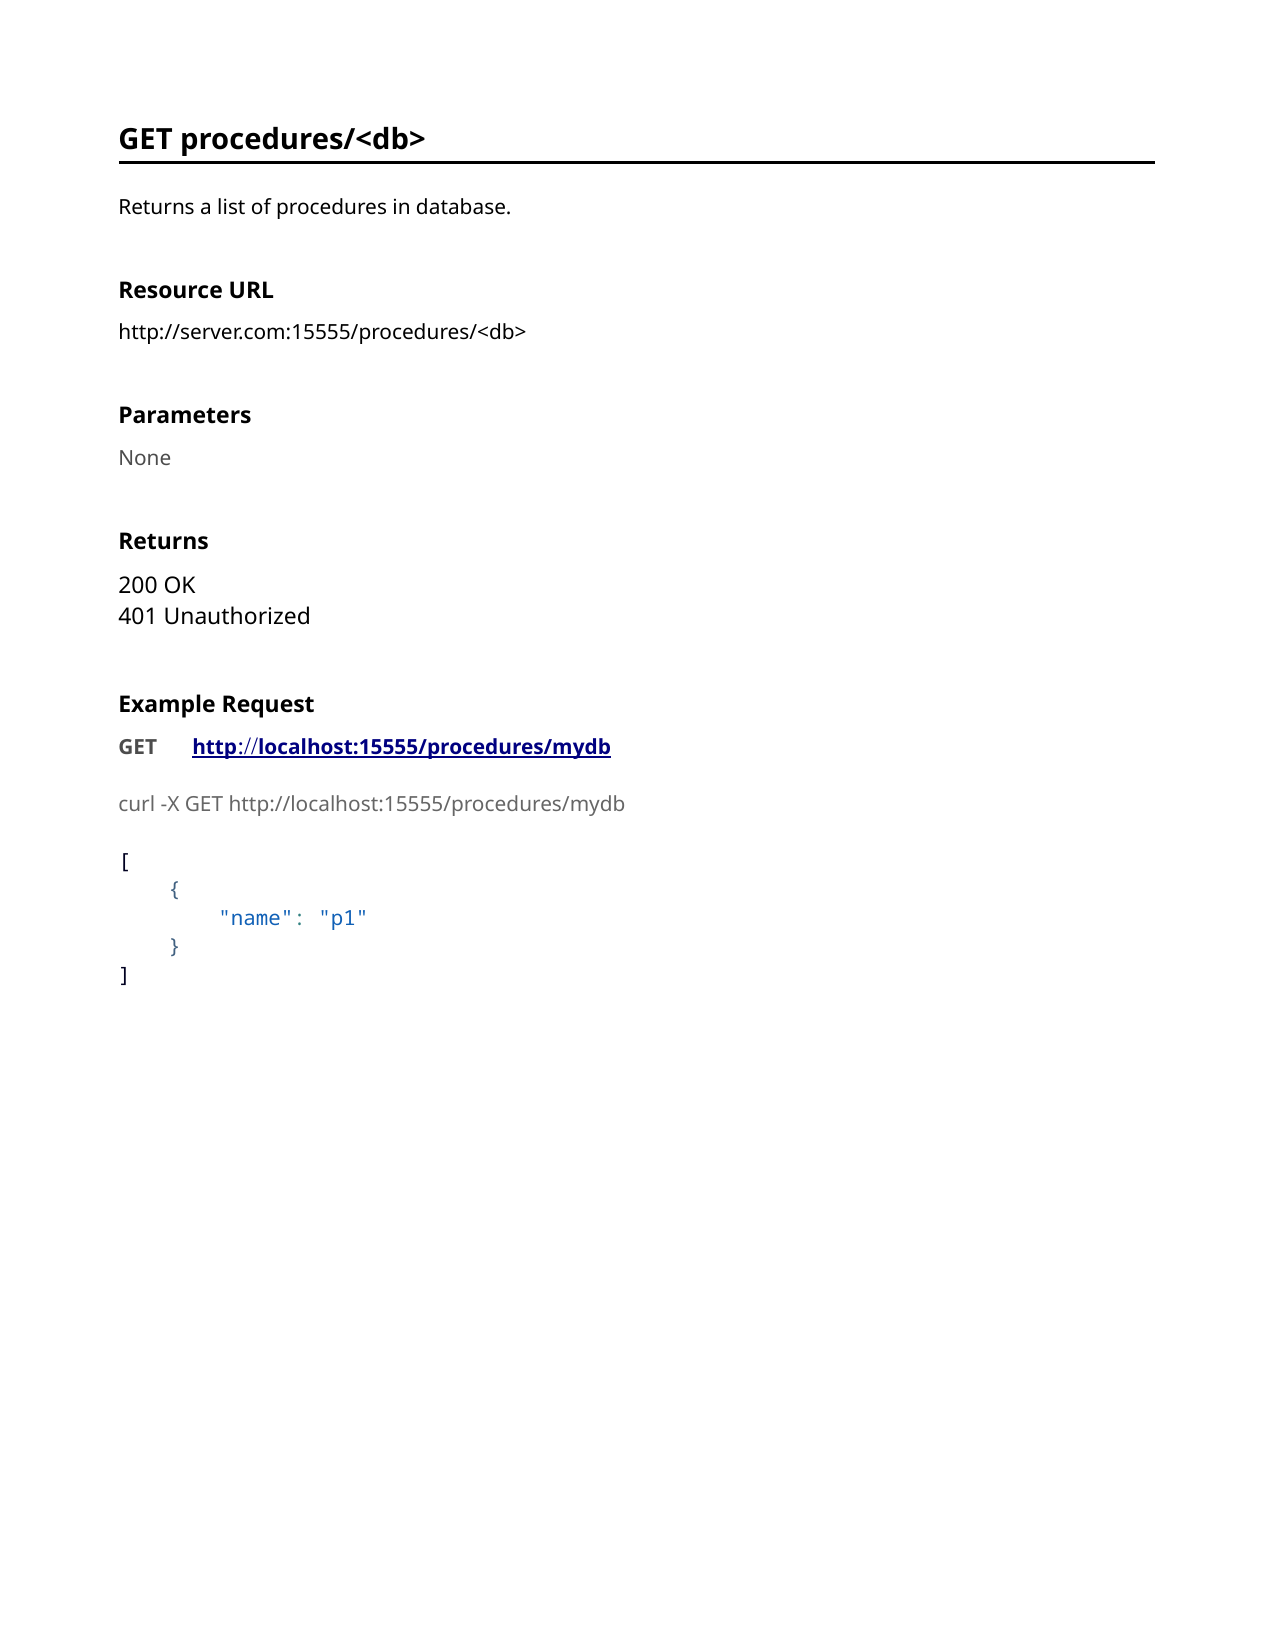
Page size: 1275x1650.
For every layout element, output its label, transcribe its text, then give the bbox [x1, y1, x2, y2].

text ] [118, 960, 1157, 988]
text http://server.com:15555/procedures/<db> [118, 317, 1157, 346]
text GET procedures/<db> [118, 118, 1157, 158]
text None [118, 443, 1157, 472]
text GET http://localhost:15555/procedures/mydb [118, 731, 1157, 761]
text curl -X GET http://localhost:15555/procedures/mydb [118, 789, 1157, 818]
text { [118, 874, 1157, 903]
text 200 OK [118, 569, 1157, 600]
text } [118, 931, 1157, 960]
text 401 Unauthorized [118, 600, 1157, 631]
subtitle Parameters [118, 399, 1157, 431]
text "name": "p1" [118, 903, 1157, 931]
text [ [118, 846, 1157, 874]
subtitle Returns [118, 525, 1157, 556]
subtitle Example Request [118, 687, 1157, 719]
subtitle Resource URL [118, 274, 1157, 305]
text Returns a list of procedures in database. [118, 192, 1157, 220]
